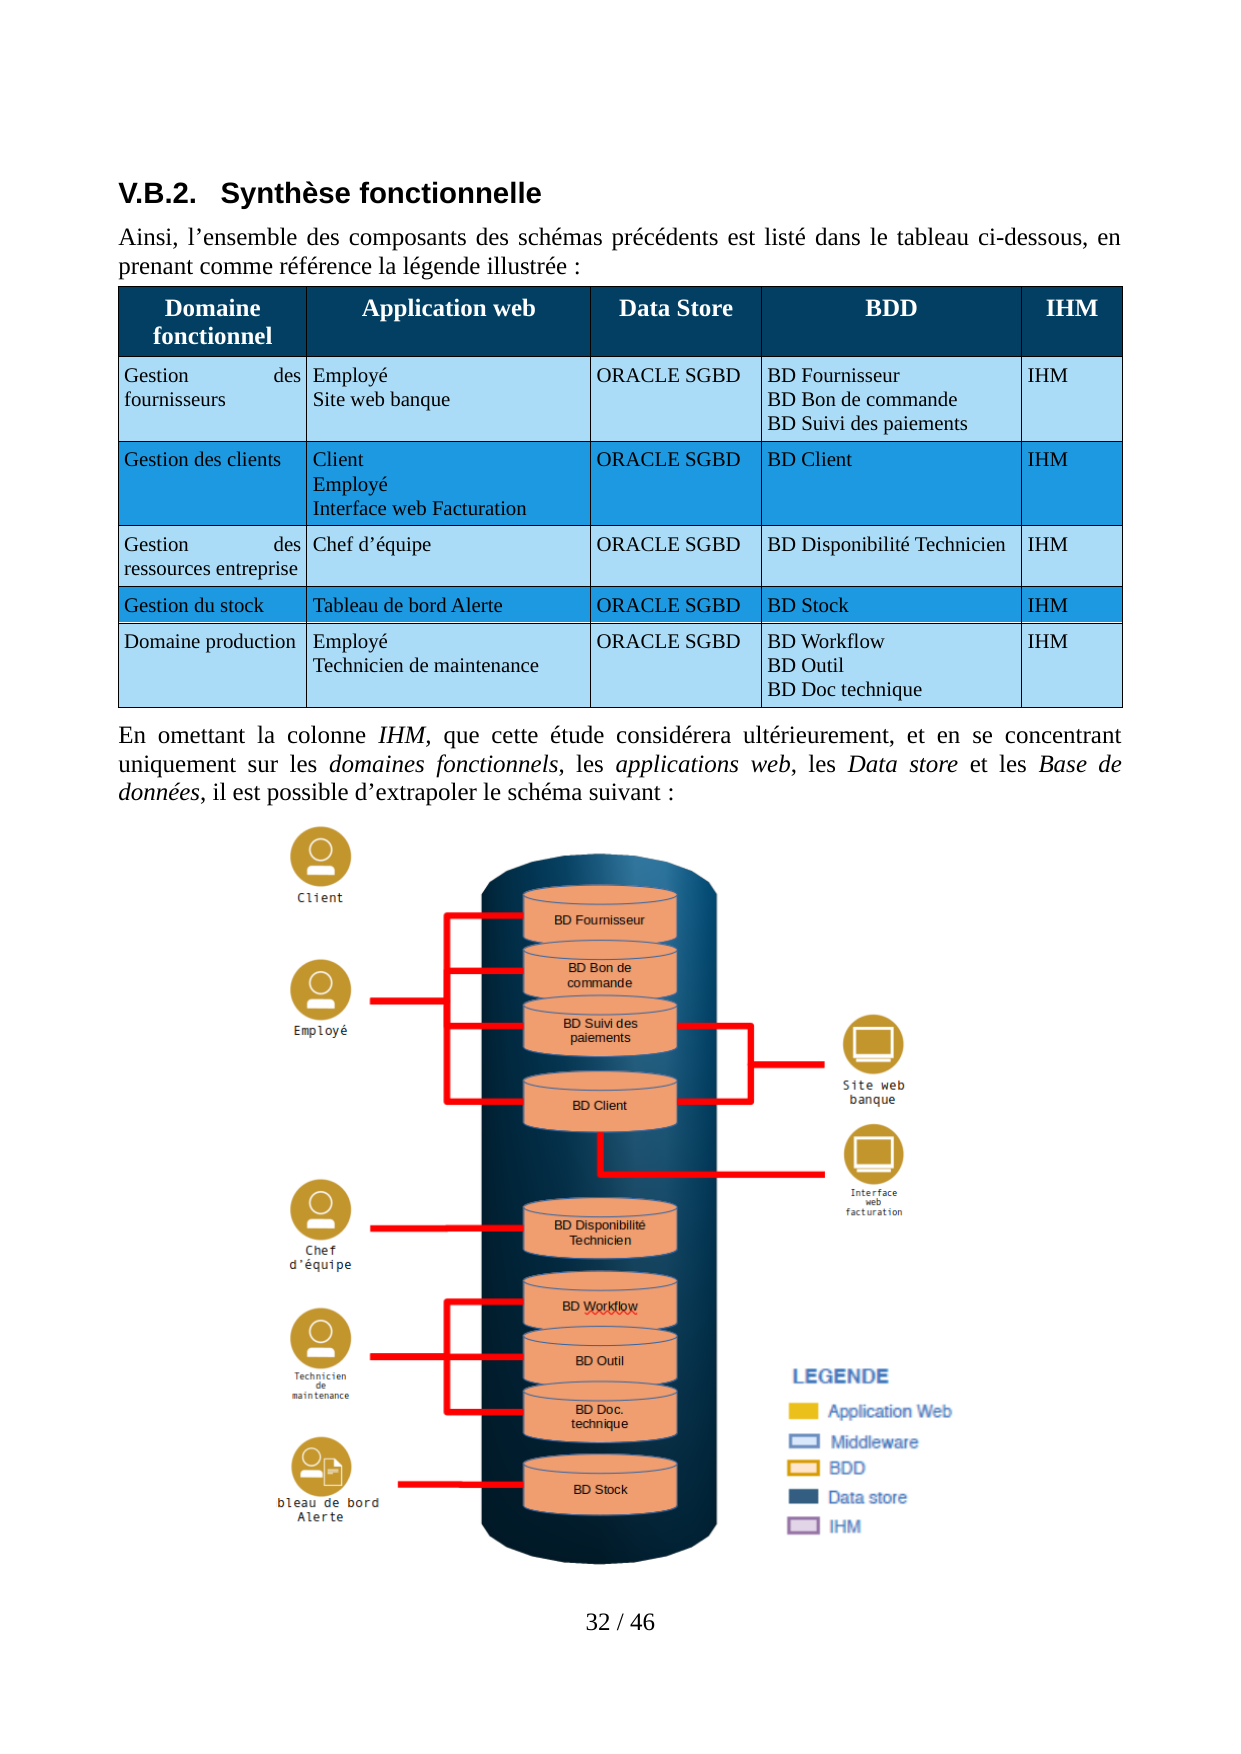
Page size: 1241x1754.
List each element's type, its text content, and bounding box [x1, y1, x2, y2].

table_cell IHM [1022, 357, 1122, 441]
table_cell Tableau de bord Alerte [307, 587, 590, 622]
table_cell ORACLE SGBD [591, 587, 761, 622]
table_header Application web [307, 287, 590, 356]
table_cell Gestion des ressources entreprise [119, 526, 306, 586]
table_cell Client Employé Interface web Facturation [307, 442, 590, 525]
picture [276, 812, 964, 1571]
table_header Data Store [591, 287, 761, 356]
table_cell Gestion du stock [119, 587, 306, 622]
table_cell IHM [1022, 587, 1122, 622]
text En omettant la colonne IHM, que cette étude considérera ultérieurement, et en se concentrant uniquement sur les domaines fonctionnels, les applications web, les Data store et les Base de données, il est possible d’extrapoler le schéma suivant : [118, 720, 1122, 806]
table_cell ORACLE SGBD [591, 624, 761, 707]
table_header BDD [762, 287, 1021, 356]
table_cell IHM [1022, 624, 1122, 707]
text Ainsi, l’ensemble des composants des schémas précédents est listé dans le tableau ci-dessous, en prenant comme référence la légende illustrée : [118, 222, 1122, 280]
table_cell BD Disponibilité Technicien [762, 526, 1021, 586]
table_cell BD Fournisseur BD Bon de commande BD Suivi des paiements [762, 357, 1021, 441]
table_cell Domaine production [119, 624, 306, 707]
subtitle Synthèse fonctionnelle [118, 176, 1122, 210]
table_cell BD Client [762, 442, 1021, 525]
table_cell Employé Technicien de maintenance [307, 624, 590, 707]
table_cell IHM [1022, 526, 1122, 586]
table_cell Gestion des fournisseurs [119, 357, 306, 441]
table_cell BD Workflow BD Outil BD Doc technique [762, 624, 1021, 707]
table_header Domaine fonctionnel [119, 287, 306, 356]
table_cell IHM [1022, 442, 1122, 525]
table_cell BD Stock [762, 587, 1021, 622]
table_cell ORACLE SGBD [591, 357, 761, 441]
table_cell Chef d’équipe [307, 526, 590, 586]
table_cell ORACLE SGBD [591, 526, 761, 586]
table_cell Employé Site web banque [307, 357, 590, 441]
table_cell ORACLE SGBD [591, 442, 761, 525]
table_cell Gestion des clients [119, 442, 306, 525]
table_header IHM [1022, 287, 1122, 356]
